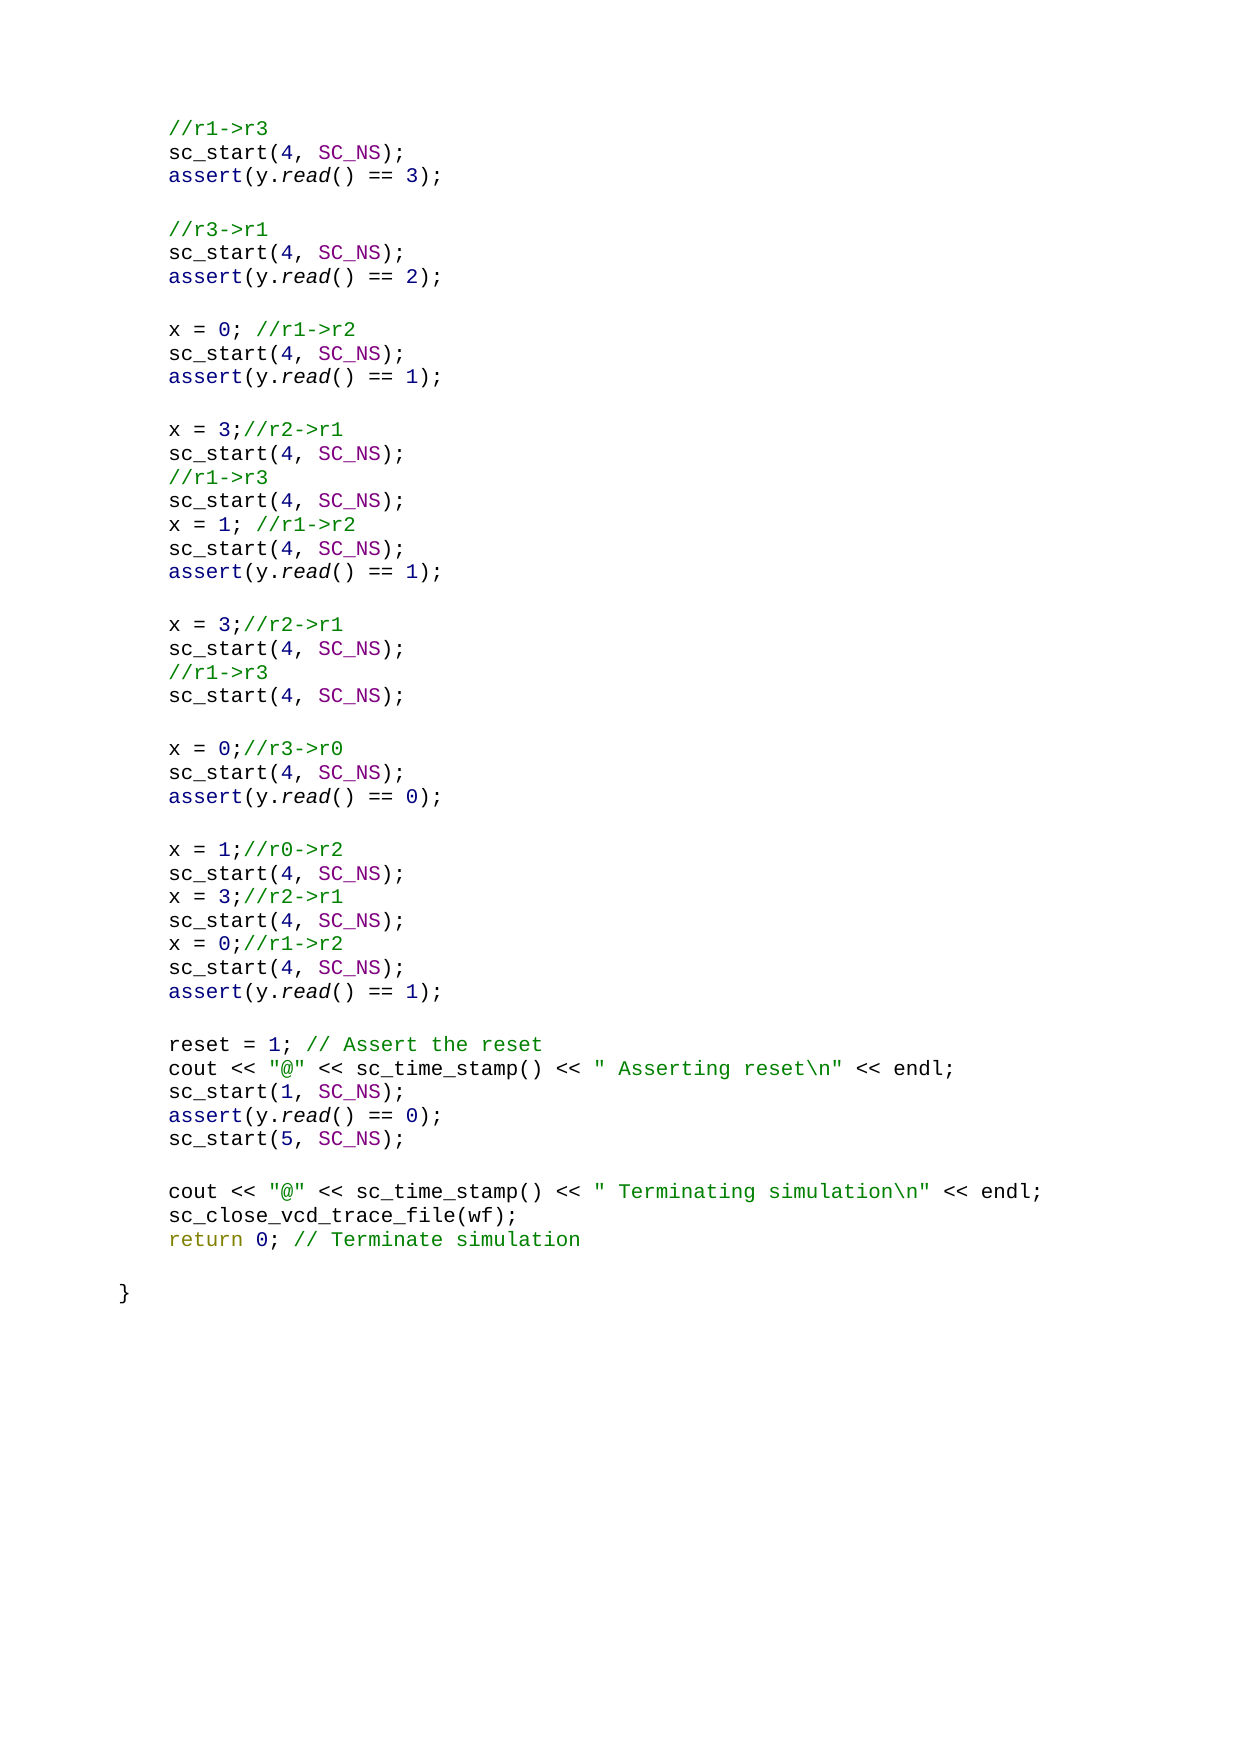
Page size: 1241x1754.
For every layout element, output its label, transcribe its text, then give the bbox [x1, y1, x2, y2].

text assert(y.read() == 1); [118, 366, 1122, 390]
text //r1->r3 [118, 467, 1122, 490]
text x = 3;//r2->r1 [118, 886, 1122, 910]
text sc_start(4, SC_NS); [118, 910, 1122, 933]
text sc_close_vcd_trace_file(wf); [118, 1205, 1122, 1229]
text sc_start(4, SC_NS); [118, 685, 1122, 709]
text x = 0; //r1->r2 [118, 319, 1122, 343]
text sc_start(4, SC_NS); [118, 957, 1122, 981]
text x = 0;//r3->r0 [118, 738, 1122, 762]
text assert(y.read() == 0); [118, 786, 1122, 809]
text assert(y.read() == 2); [118, 266, 1122, 289]
text sc_start(4, SC_NS); [118, 343, 1122, 366]
text sc_start(5, SC_NS); [118, 1128, 1122, 1152]
text x = 3;//r2->r1 [118, 419, 1122, 443]
text assert(y.read() == 3); [118, 165, 1122, 189]
text x = 3;//r2->r1 [118, 614, 1122, 638]
text //r3->r1 [118, 218, 1122, 242]
text sc_start(4, SC_NS); [118, 862, 1122, 886]
text assert(y.read() == 1); [118, 981, 1122, 1004]
text sc_start(4, SC_NS); [118, 638, 1122, 662]
text sc_start(4, SC_NS); [118, 242, 1122, 266]
text sc_start(1, SC_NS); [118, 1081, 1122, 1105]
text //r1->r3 [118, 118, 1122, 142]
text sc_start(4, SC_NS); [118, 490, 1122, 514]
text reset = 1; // Assert the reset [118, 1034, 1122, 1057]
text sc_start(4, SC_NS); [118, 142, 1122, 165]
text cout << "@" << sc_time_stamp() << " Terminating simulation\n" << endl; [118, 1182, 1122, 1205]
text assert(y.read() == 1); [118, 561, 1122, 585]
text assert(y.read() == 0); [118, 1105, 1122, 1128]
text //r1->r3 [118, 662, 1122, 685]
text sc_start(4, SC_NS); [118, 443, 1122, 467]
text x = 1;//r0->r2 [118, 839, 1122, 862]
text cout << "@" << sc_time_stamp() << " Asserting reset\n" << endl; [118, 1057, 1122, 1081]
text sc_start(4, SC_NS); [118, 762, 1122, 786]
text x = 1; //r1->r2 [118, 514, 1122, 538]
text sc_start(4, SC_NS); [118, 538, 1122, 561]
text x = 0;//r1->r2 [118, 933, 1122, 957]
text } [118, 1282, 1122, 1306]
text return 0; // Terminate simulation [118, 1229, 1122, 1252]
